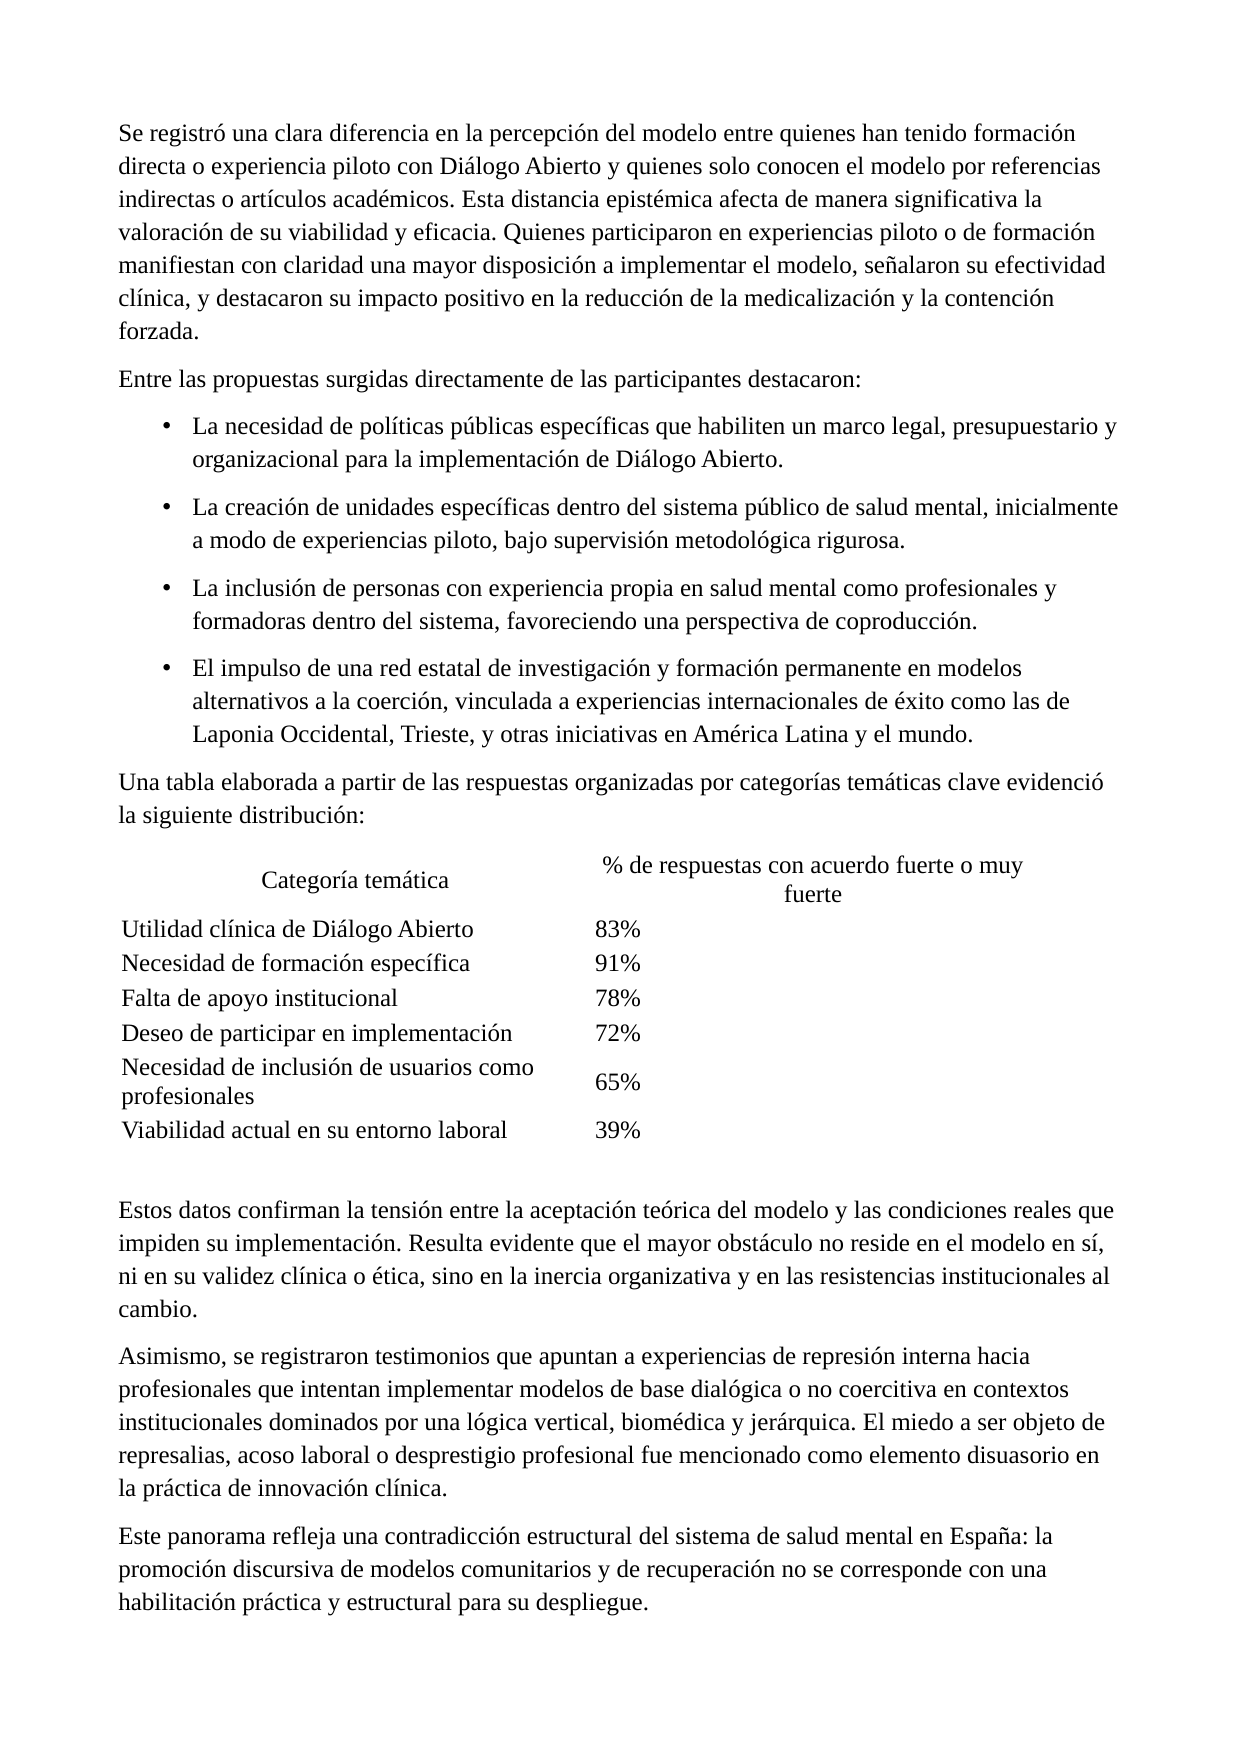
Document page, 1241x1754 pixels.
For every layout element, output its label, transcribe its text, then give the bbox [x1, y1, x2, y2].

table_cell 39% [592, 1113, 1033, 1147]
list La necesidad de políticas públicas específicas que habiliten un marco legal, presupuestario y organizacional para la implementación de Diálogo Abierto. [162, 411, 1122, 473]
text Estos datos confirman la tensión entre la aceptación teórica del modelo y las condiciones reales que impiden su implementación. Resulta evidente que el mayor obstáculo no reside en el modelo en sí, ni en su validez clínica o ética, sino en la inercia organizativa y en las resistencias institucionales al cambio. [118, 1195, 1122, 1323]
table_cell Necesidad de formación específica [118, 946, 592, 980]
text Se registró una clara diferencia en la percepción del modelo entre quienes han tenido formación directa o experiencia piloto con Diálogo Abierto y quienes solo conocen el modelo por referencias indirectas o artículos académicos. Esta distancia epistémica afecta de manera significativa la valoración de su viabilidad y eficacia. Quienes participaron en experiencias piloto o de formación manifiestan con claridad una mayor disposición a implementar el modelo, señalaron su efectividad clínica, y destacaron su impacto positivo en la reducción de la medicalización y la contención forzada. [118, 118, 1122, 345]
table_cell 65% [592, 1049, 1033, 1113]
text Entre las propuestas surgidas directamente de las participantes destacaron: [118, 364, 1122, 393]
table_cell Viabilidad actual en su entorno laboral [118, 1113, 592, 1147]
table_cell Deseo de participar en implementación [118, 1015, 592, 1049]
table_cell 78% [592, 980, 1033, 1015]
table_header Categoría temática [118, 848, 592, 911]
table_cell Falta de apoyo institucional [118, 980, 592, 1015]
text Una tabla elaborada a partir de las respuestas organizadas por categorías temáticas clave evidenció la siguiente distribución: [118, 767, 1122, 829]
table_cell 72% [592, 1015, 1033, 1049]
text Asimismo, se registraron testimonios que apuntan a experiencias de represión interna hacia profesionales que intentan implementar modelos de base dialógica o no coercitiva en contextos institucionales dominados por una lógica vertical, biomédica y jerárquica. El miedo a ser objeto de represalias, acoso laboral o desprestigio profesional fue mencionado como elemento disuasorio en la práctica de innovación clínica. [118, 1341, 1122, 1502]
table_cell 83% [592, 911, 1033, 946]
text Este panorama refleja una contradicción estructural del sistema de salud mental en España: la promoción discursiva de modelos comunitarios y de recuperación no se corresponde con una habilitación práctica y estructural para su despliegue. [118, 1521, 1122, 1616]
table_cell Necesidad de inclusión de usuarios como profesionales [118, 1049, 592, 1113]
list La creación de unidades específicas dentro del sistema público de salud mental, inicialmente a modo de experiencias piloto, bajo supervisión metodológica rigurosa. [162, 492, 1122, 554]
list El impulso de una red estatal de investigación y formación permanente en modelos alternativos a la coerción, vinculada a experiencias internacionales de éxito como las de Laponia Occidental, Trieste, y otras iniciativas en América Latina y el mundo. [162, 653, 1122, 748]
list La inclusión de personas con experiencia propia en salud mental como profesionales y formadoras dentro del sistema, favoreciendo una perspectiva de coproducción. [162, 573, 1122, 634]
table_cell Utilidad clínica de Diálogo Abierto [118, 911, 592, 946]
table_header % de respuestas con acuerdo fuerte o muy fuerte [592, 848, 1033, 911]
table_cell 91% [592, 946, 1033, 980]
